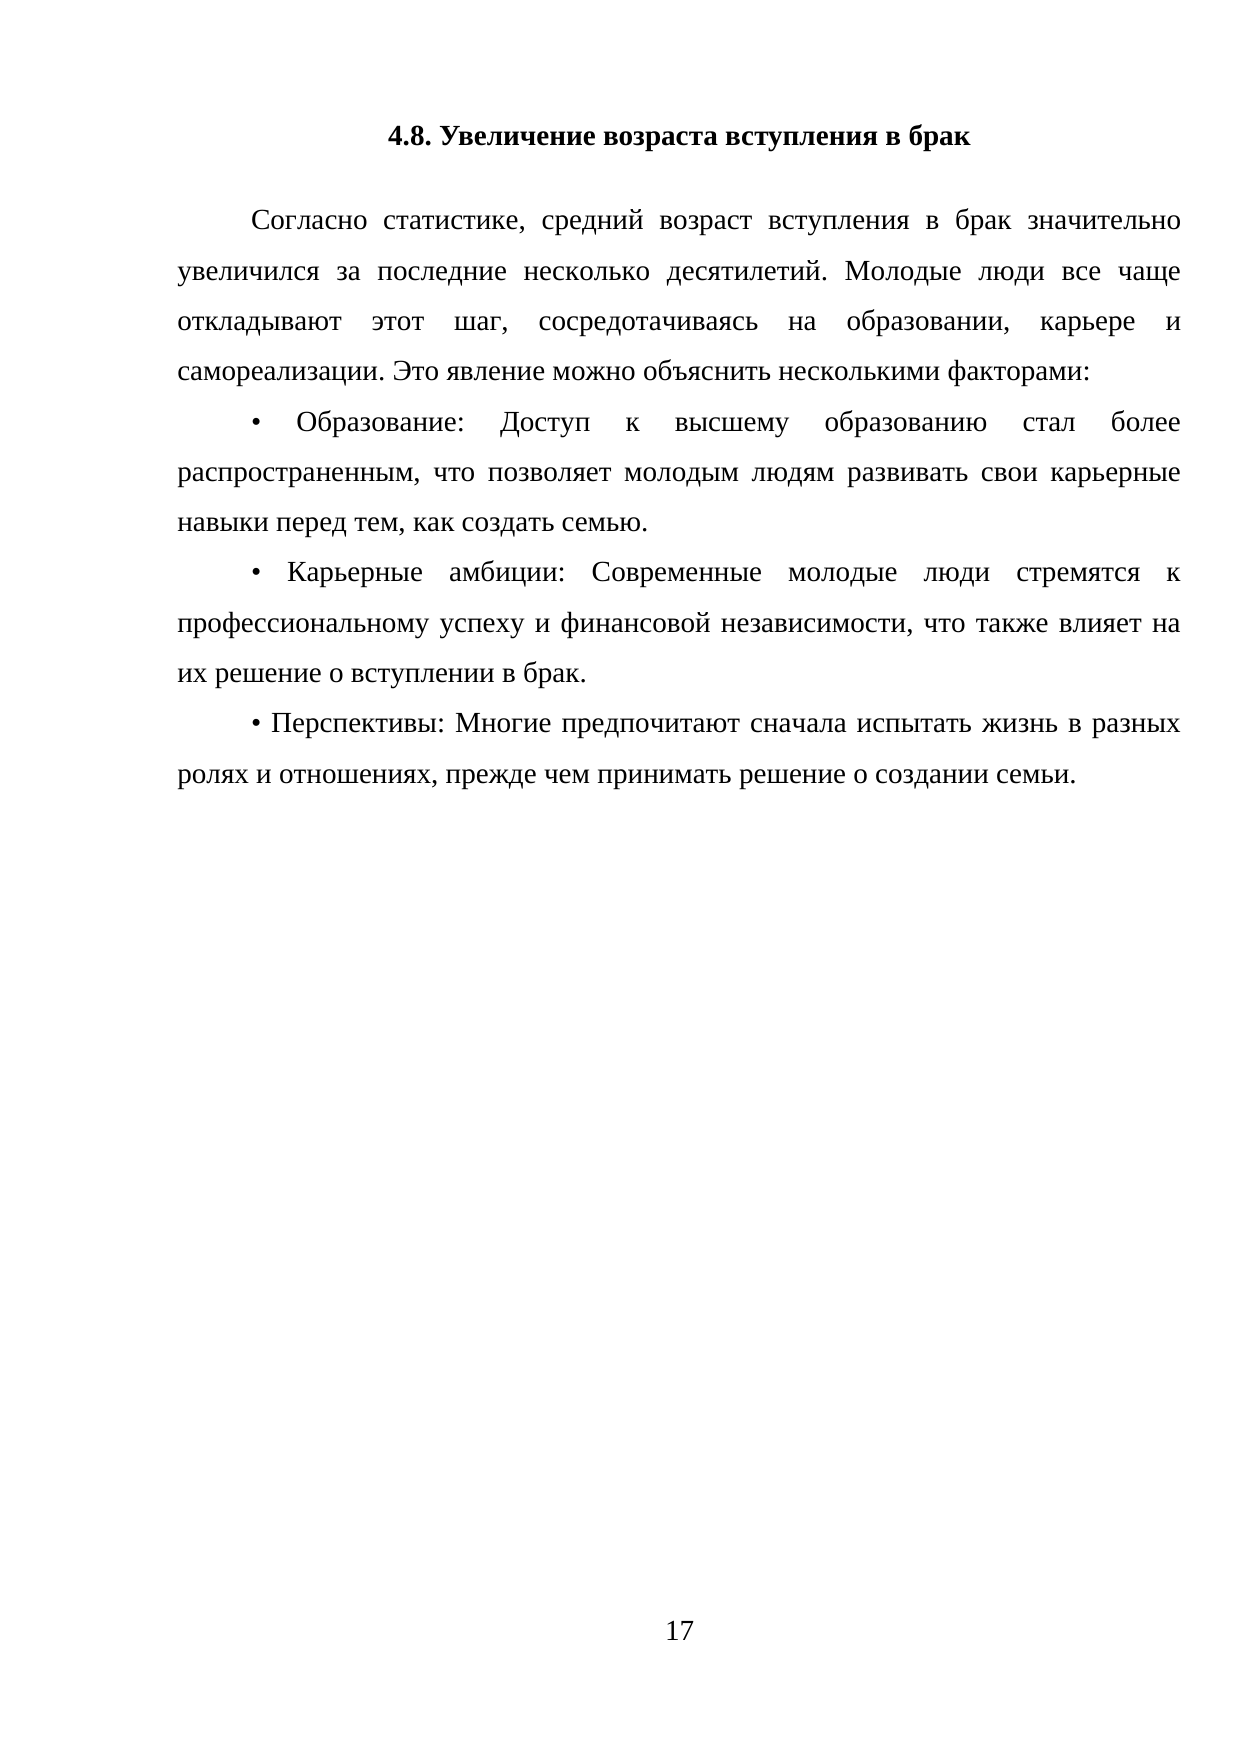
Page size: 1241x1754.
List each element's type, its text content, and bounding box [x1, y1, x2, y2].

text • Карьерные амбиции: Современные молодые люди стремятся к профессиональному успеху и финансовой независимости, что также влияет на их решение о вступлении в брак. [177, 554, 1182, 689]
text Согласно статистике, средний возраст вступления в брак значительно увеличился за последние несколько десятилетий. Молодые люди все чаще откладывают этот шаг, сосредотачиваясь на образовании, карьере и самореализации. Это явление можно объяснить несколькими факторами: [177, 202, 1182, 387]
text • Образование: Доступ к высшему образованию стал более распространенным, что позволяет молодым людям развивать свои карьерные навыки перед тем, как создать семью. [177, 404, 1182, 538]
subtitle 4.8. Увеличение возраста вступления в брак [177, 118, 1182, 152]
text • Перспективы: Многие предпочитают сначала испытать жизнь в разных ролях и отношениях, прежде чем принимать решение о создании семьи. [177, 706, 1182, 789]
